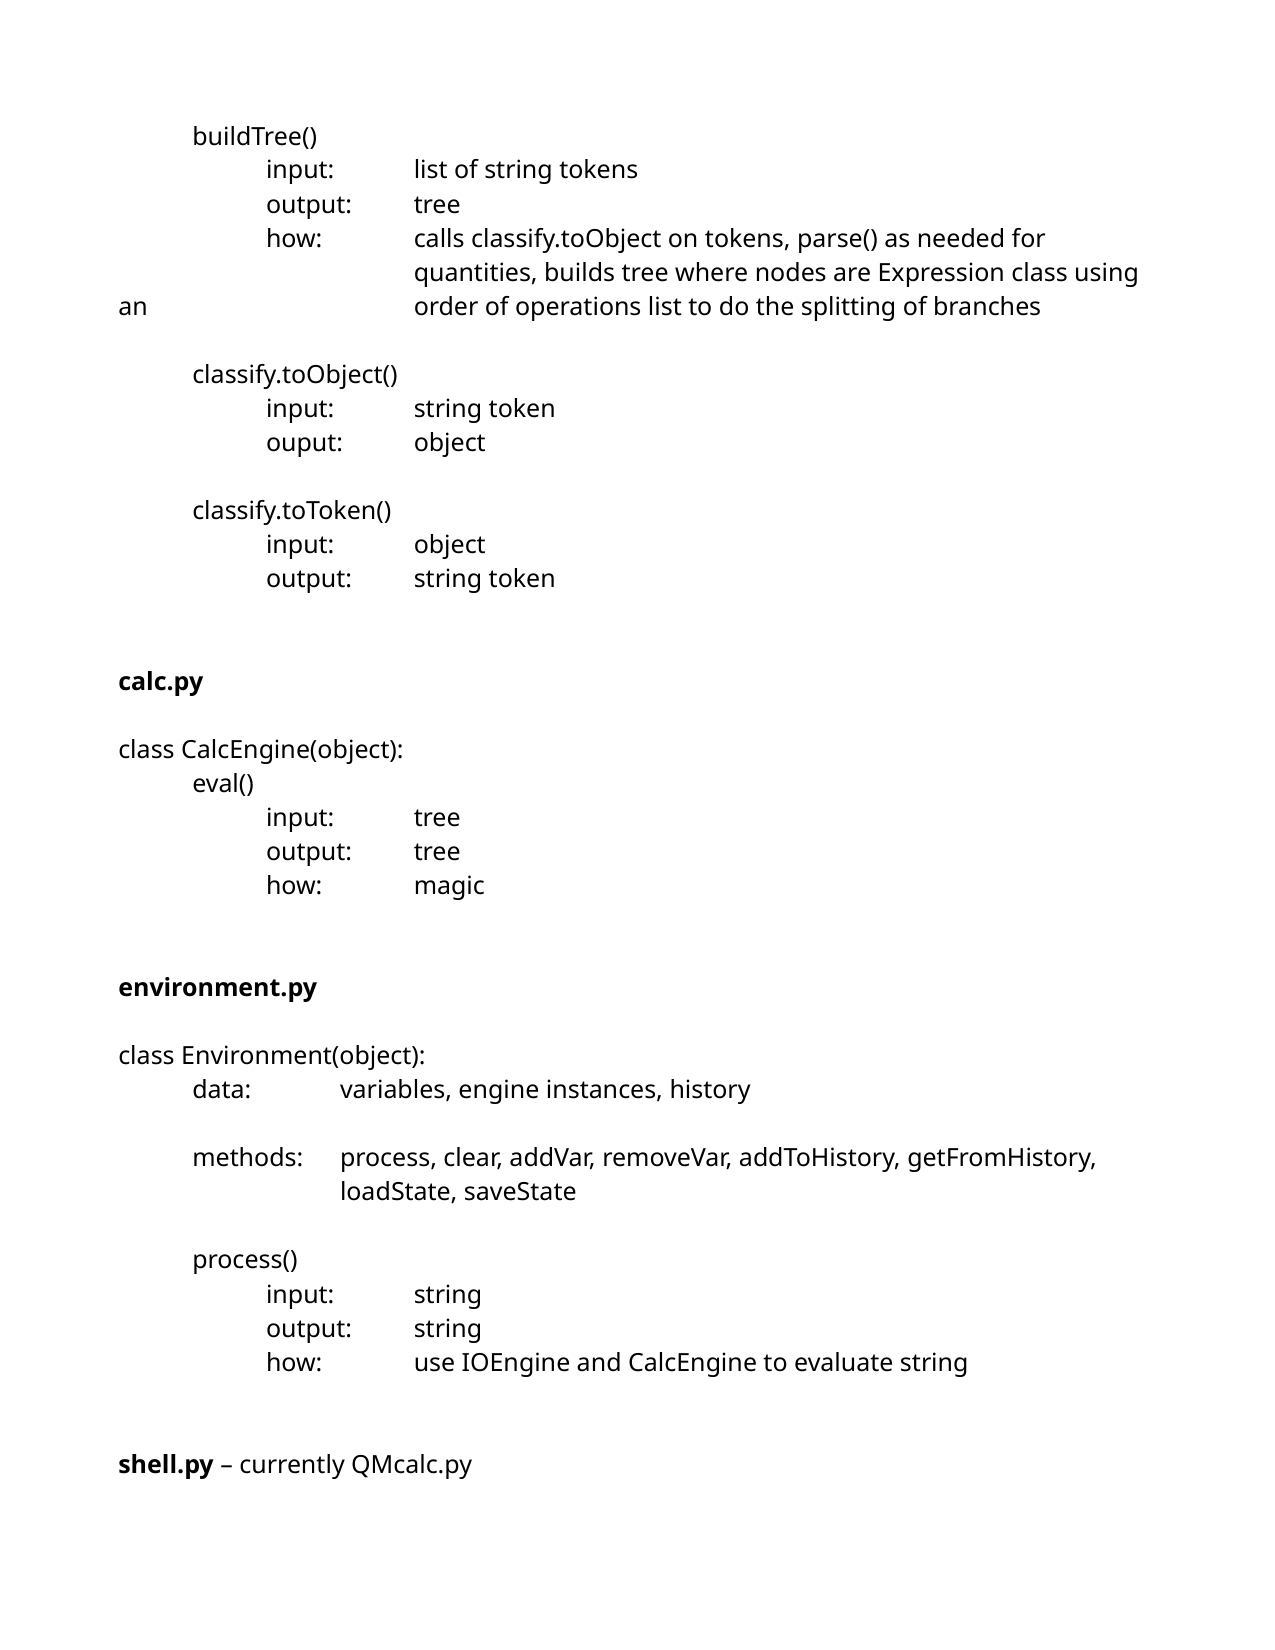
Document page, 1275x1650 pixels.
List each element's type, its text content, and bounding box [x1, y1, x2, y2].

text input: object [118, 527, 1157, 561]
text input: list of string tokens [118, 152, 1157, 186]
text ouput: object [118, 425, 1157, 459]
text environment.py [118, 970, 1157, 1004]
text how: use IOEngine and CalcEngine to evaluate string [118, 1344, 1157, 1378]
text shell.py – currently QMcalc.py [118, 1447, 1157, 1481]
text data: variables, engine instances, history [118, 1072, 1157, 1106]
text output: tree [118, 833, 1157, 867]
text input: string [118, 1276, 1157, 1310]
text output: string [118, 1310, 1157, 1344]
text methods: process, clear, addVar, removeVar, addToHistory, getFromHistory, loadState, saveState [118, 1140, 1157, 1208]
text buildTree() [118, 118, 1157, 152]
text class CalcEngine(object): [118, 731, 1157, 765]
text eval() [118, 765, 1157, 799]
text input: string token [118, 391, 1157, 425]
text process() [118, 1242, 1157, 1276]
text input: tree [118, 799, 1157, 833]
text how: magic [118, 867, 1157, 902]
text classify.toToken() [118, 493, 1157, 527]
text output: tree [118, 186, 1157, 220]
text classify.toObject() [118, 357, 1157, 391]
text how: calls classify.toObject on tokens, parse() as needed for quantities, builds tree where nodes are Expression class using an order of operations list to do the splitting of branches [118, 220, 1157, 322]
text class Environment(object): [118, 1038, 1157, 1072]
text calc.py [118, 663, 1157, 697]
text output: string token [118, 561, 1157, 595]
